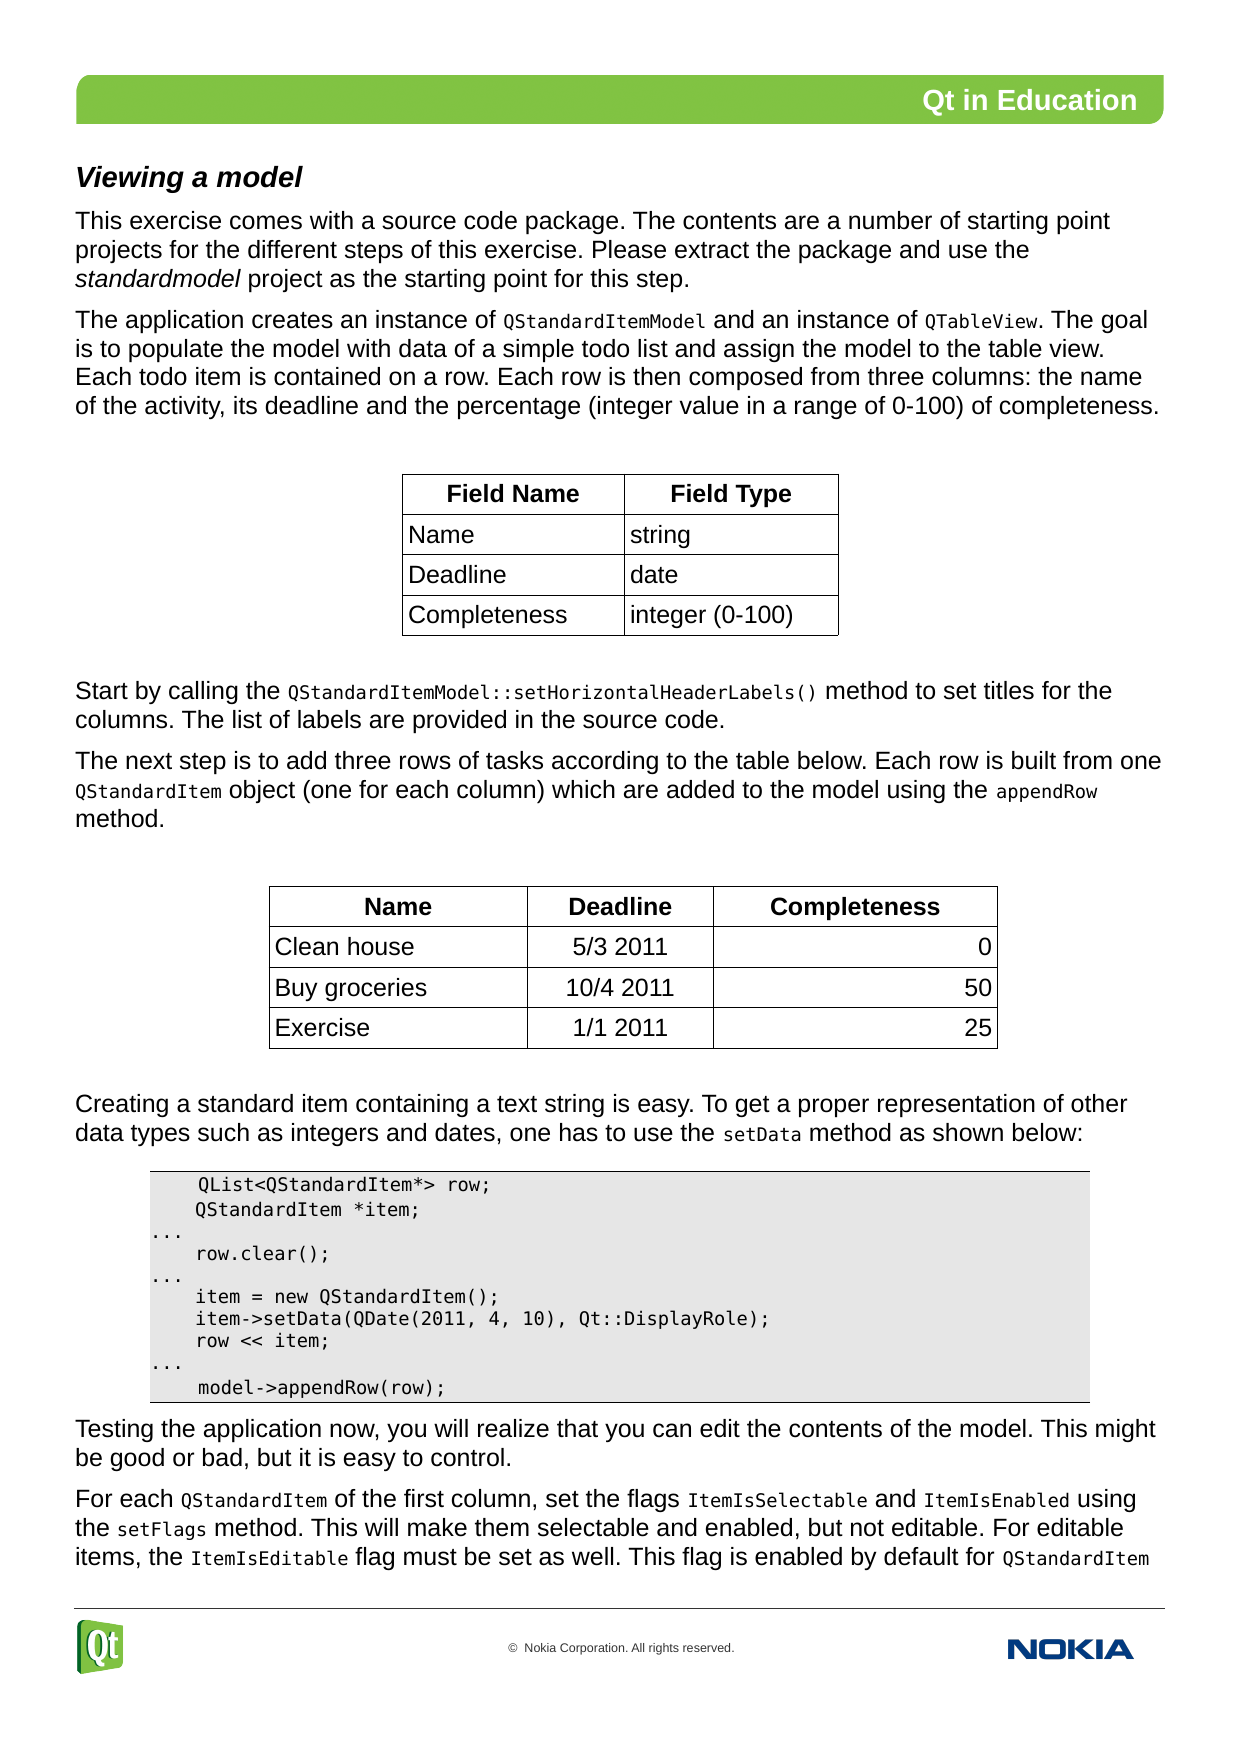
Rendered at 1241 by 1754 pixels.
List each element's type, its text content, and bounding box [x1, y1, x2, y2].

text item = new QStandardItem(); [150, 1286, 1090, 1308]
table_cell Buy groceries [270, 968, 527, 1007]
text Start by calling the QStandardItemModel::setHorizontalHeaderLabels() method to set titles for the columns. The list of labels are provided in the source code. [75, 676, 1165, 734]
table_cell Name [403, 515, 624, 554]
table_cell date [625, 555, 838, 594]
table_cell integer (0-100) [625, 596, 838, 635]
text Creating a standard item containing a text string is easy. To get a proper representation of other data types such as integers and dates, one has to use the setData method as shown below: [75, 1089, 1165, 1146]
text ... [150, 1264, 1090, 1286]
picture [978, 1610, 1164, 1688]
text row.clear(); [150, 1243, 1090, 1264]
picture [73, 1615, 127, 1679]
table_cell 5/3 2011 [528, 927, 713, 967]
table_header Name [270, 887, 527, 926]
text QStandardItem *item; [150, 1199, 1090, 1221]
table_header Deadline [528, 887, 713, 926]
text For each QStandardItem of the first column, set the flags ItemIsSelectable and ItemIsEnabled using the setFlags method. This will make them selectable and enabled, but not editable. For editable items, the ItemIsEditable flag must be set as well. This flag is enabled by default for QStandardItem [75, 1484, 1165, 1570]
text This exercise comes with a source code package. The contents are a number of starting point projects for the different steps of this exercise. Please extract the package and use the standardmodel project as the starting point for this step. [75, 206, 1165, 292]
table_cell Clean house [270, 927, 527, 967]
table_cell 0 [714, 927, 997, 967]
text QList<QStandardItem*> row; [150, 1172, 1090, 1199]
table_cell Deadline [403, 555, 624, 594]
text Testing the application now, you will realize that you can edit the contents of the model. This might be good or bad, but it is easy to control. [75, 1414, 1165, 1472]
text model->appendRow(row); [150, 1374, 1090, 1402]
text item->setData(QDate(2011, 4, 10), Qt::DisplayRole); [150, 1308, 1090, 1330]
table_header Completeness [714, 887, 997, 926]
table_cell Exercise [270, 1008, 527, 1047]
picture [76, 75, 1164, 124]
table_cell 25 [714, 1008, 997, 1047]
subtitle Viewing a model [75, 160, 1165, 193]
text row << item; [150, 1330, 1090, 1352]
table_cell Completeness [403, 596, 624, 635]
text The next step is to add three rows of tasks according to the table below. Each row is built from one QStandardItem object (one for each column) which are added to the model using the appendRow method. [75, 746, 1165, 832]
table_cell 10/4 2011 [528, 968, 713, 1007]
text ... [150, 1352, 1090, 1374]
table_cell 50 [714, 968, 997, 1007]
text ... [150, 1221, 1090, 1243]
table_cell 1/1 2011 [528, 1008, 713, 1047]
table_header Field Type [625, 475, 838, 514]
table_header Field Name [403, 475, 624, 514]
table_cell string [625, 515, 838, 554]
text The application creates an instance of QStandardItemModel and an instance of QTableView. The goal is to populate the model with data of a simple todo list and assign the model to the table view. Each todo item is contained on a row. Each row is then composed from three columns: the name of the activity, its deadline and the percentage (integer value in a range of 0-100) of completeness. [75, 305, 1165, 420]
